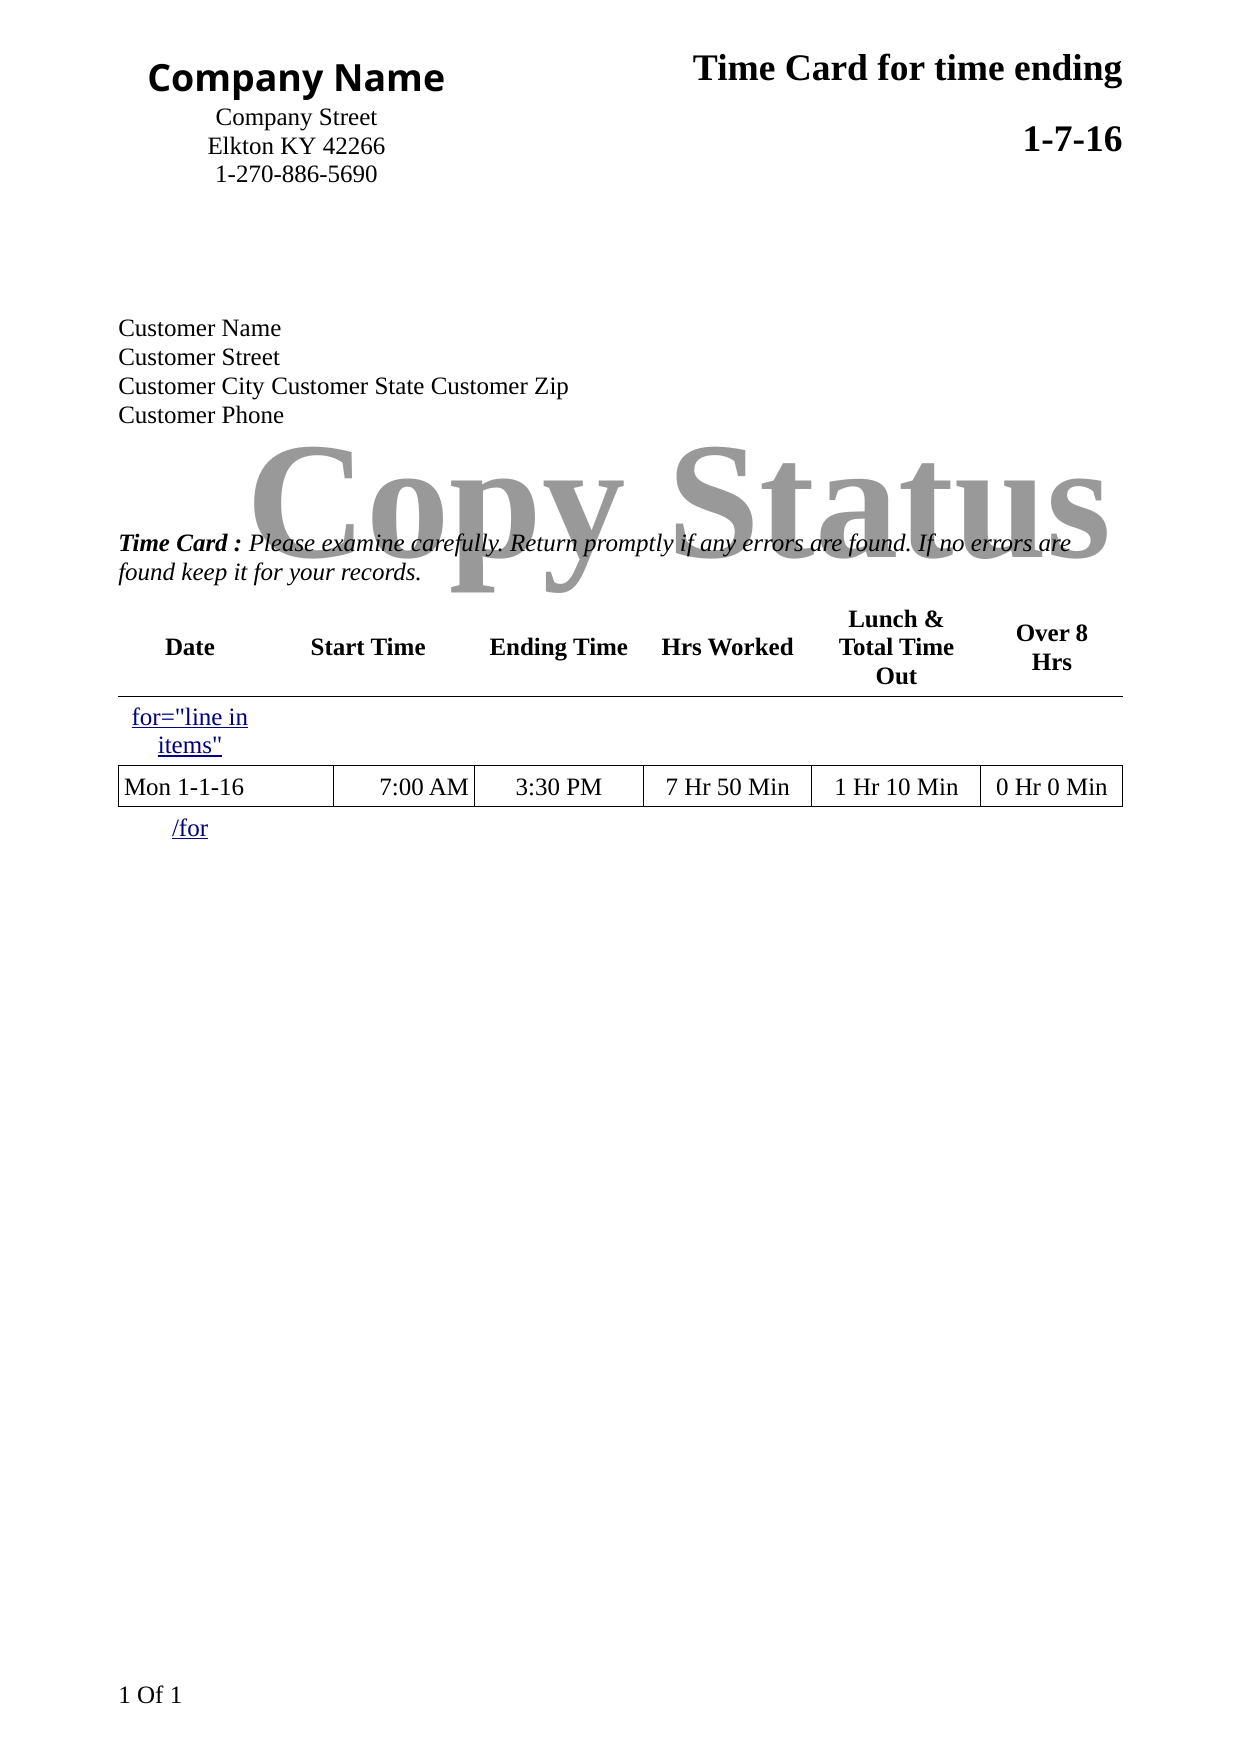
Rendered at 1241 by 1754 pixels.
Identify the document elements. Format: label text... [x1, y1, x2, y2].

table_cell Mon 1-1-16 [119, 766, 333, 806]
table_cell [474, 697, 643, 765]
table_header Lunch & Total Time Out [812, 598, 981, 696]
table_cell [643, 697, 812, 765]
table_header Ending Time [474, 598, 643, 696]
table_cell [643, 807, 812, 847]
table_header Hrs Worked [643, 598, 812, 696]
table_cell 7:00 AM [334, 766, 474, 806]
table_cell [261, 807, 474, 847]
table_cell [981, 807, 1123, 847]
table_cell 0 Hr 0 Min [981, 766, 1122, 806]
table_cell [812, 697, 981, 765]
table_cell /for [118, 807, 261, 847]
table_cell 1 Hr 10 Min [812, 766, 980, 806]
table_cell [474, 807, 643, 847]
text Time Card : Please examine carefully. Return promptly if any errors are found. If no errors are found keep it for your records. [118, 528, 246, 586]
table_header Over 8 Hrs [981, 598, 1123, 696]
table_cell 7 Hr 50 Min [644, 766, 811, 806]
table_cell for="line in items" [118, 697, 261, 765]
table_cell [812, 807, 981, 847]
table_cell [981, 697, 1123, 765]
text Copy Status [246, 401, 1112, 593]
table_cell 3:30 PM [475, 766, 643, 806]
table_header Date [118, 598, 261, 696]
table_cell [261, 697, 474, 765]
table_header Start Time [261, 598, 474, 696]
